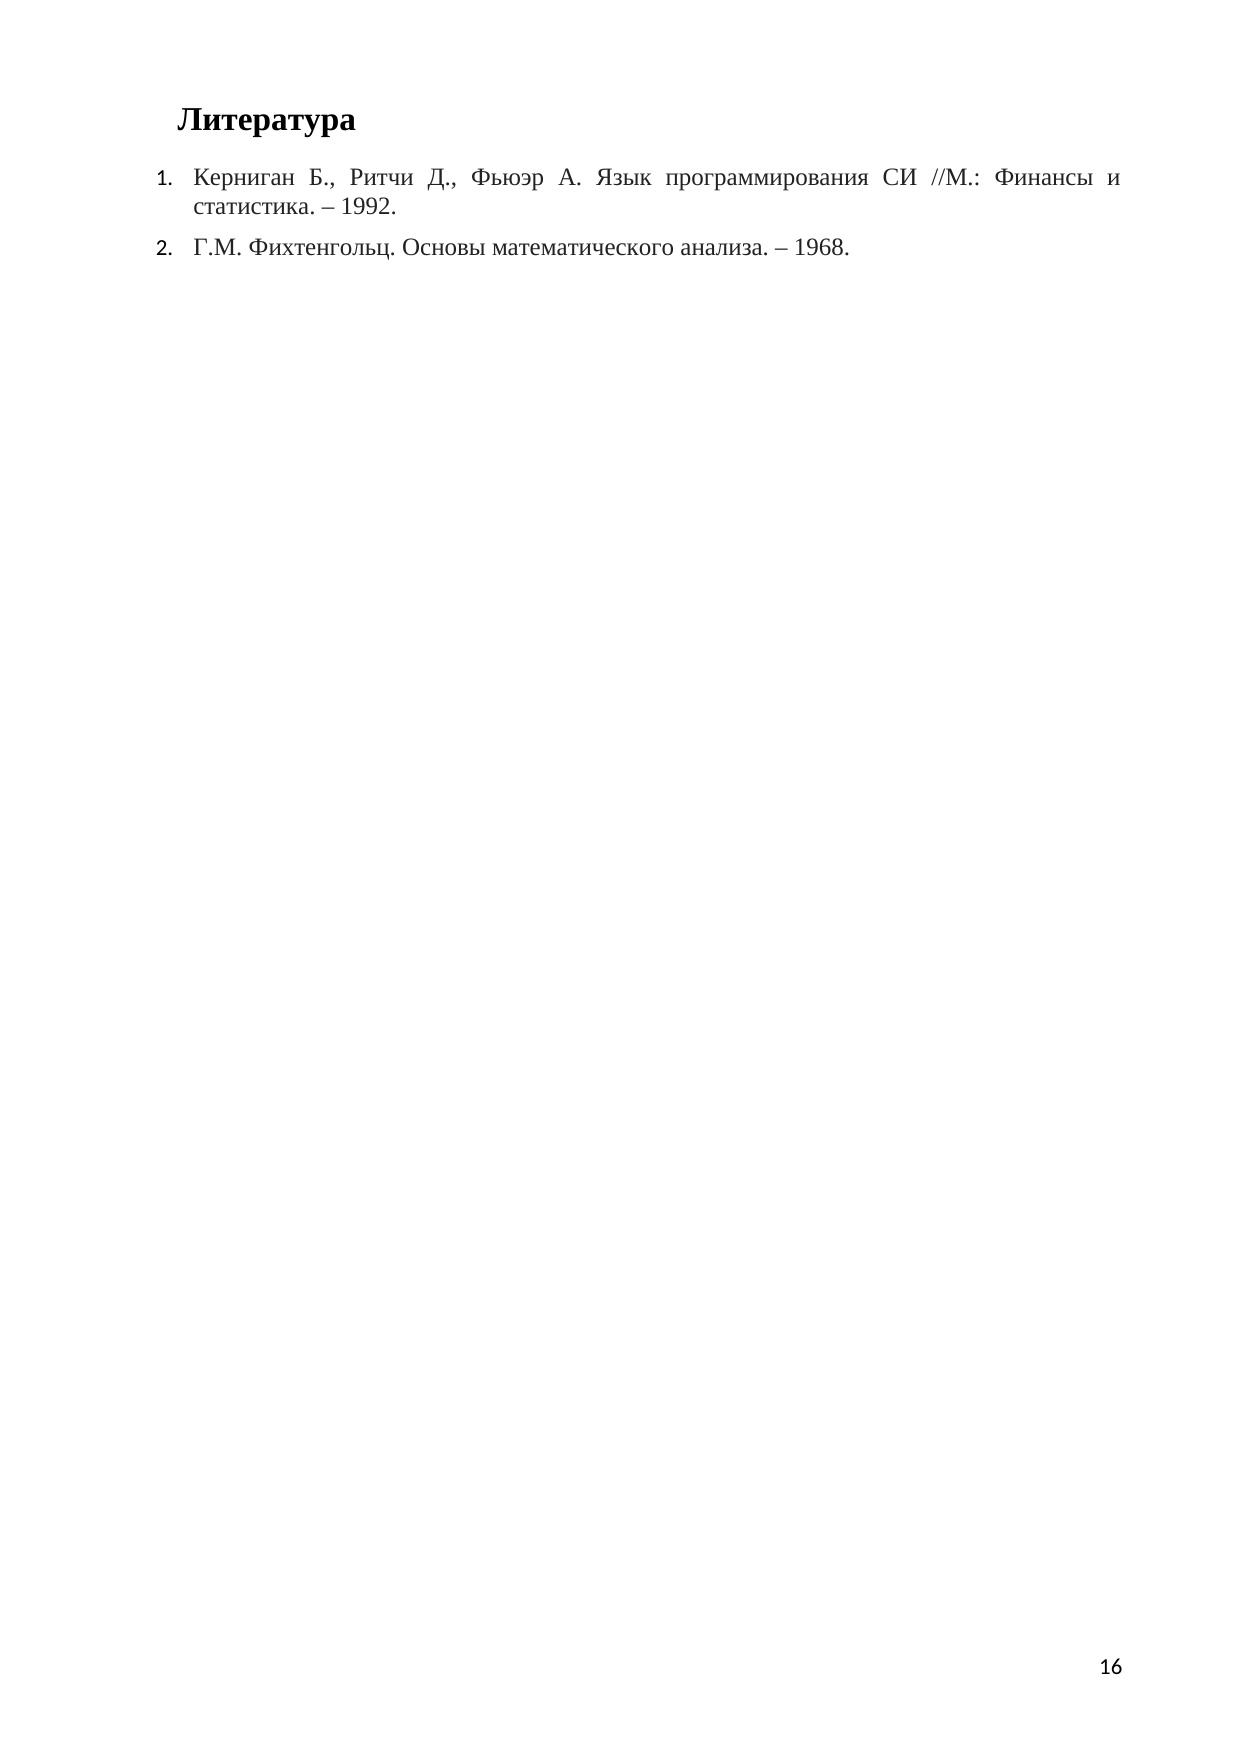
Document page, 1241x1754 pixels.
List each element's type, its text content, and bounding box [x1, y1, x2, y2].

list Г.М. Фихтенгольц. Основы математического анализа. – 1968. [156, 232, 1122, 262]
subtitle Литература [118, 99, 1122, 137]
list Керниган Б., Ритчи Д., Фьюэр А. Язык программирования СИ //М.: Финансы и статистика. – 1992. [156, 162, 1122, 220]
